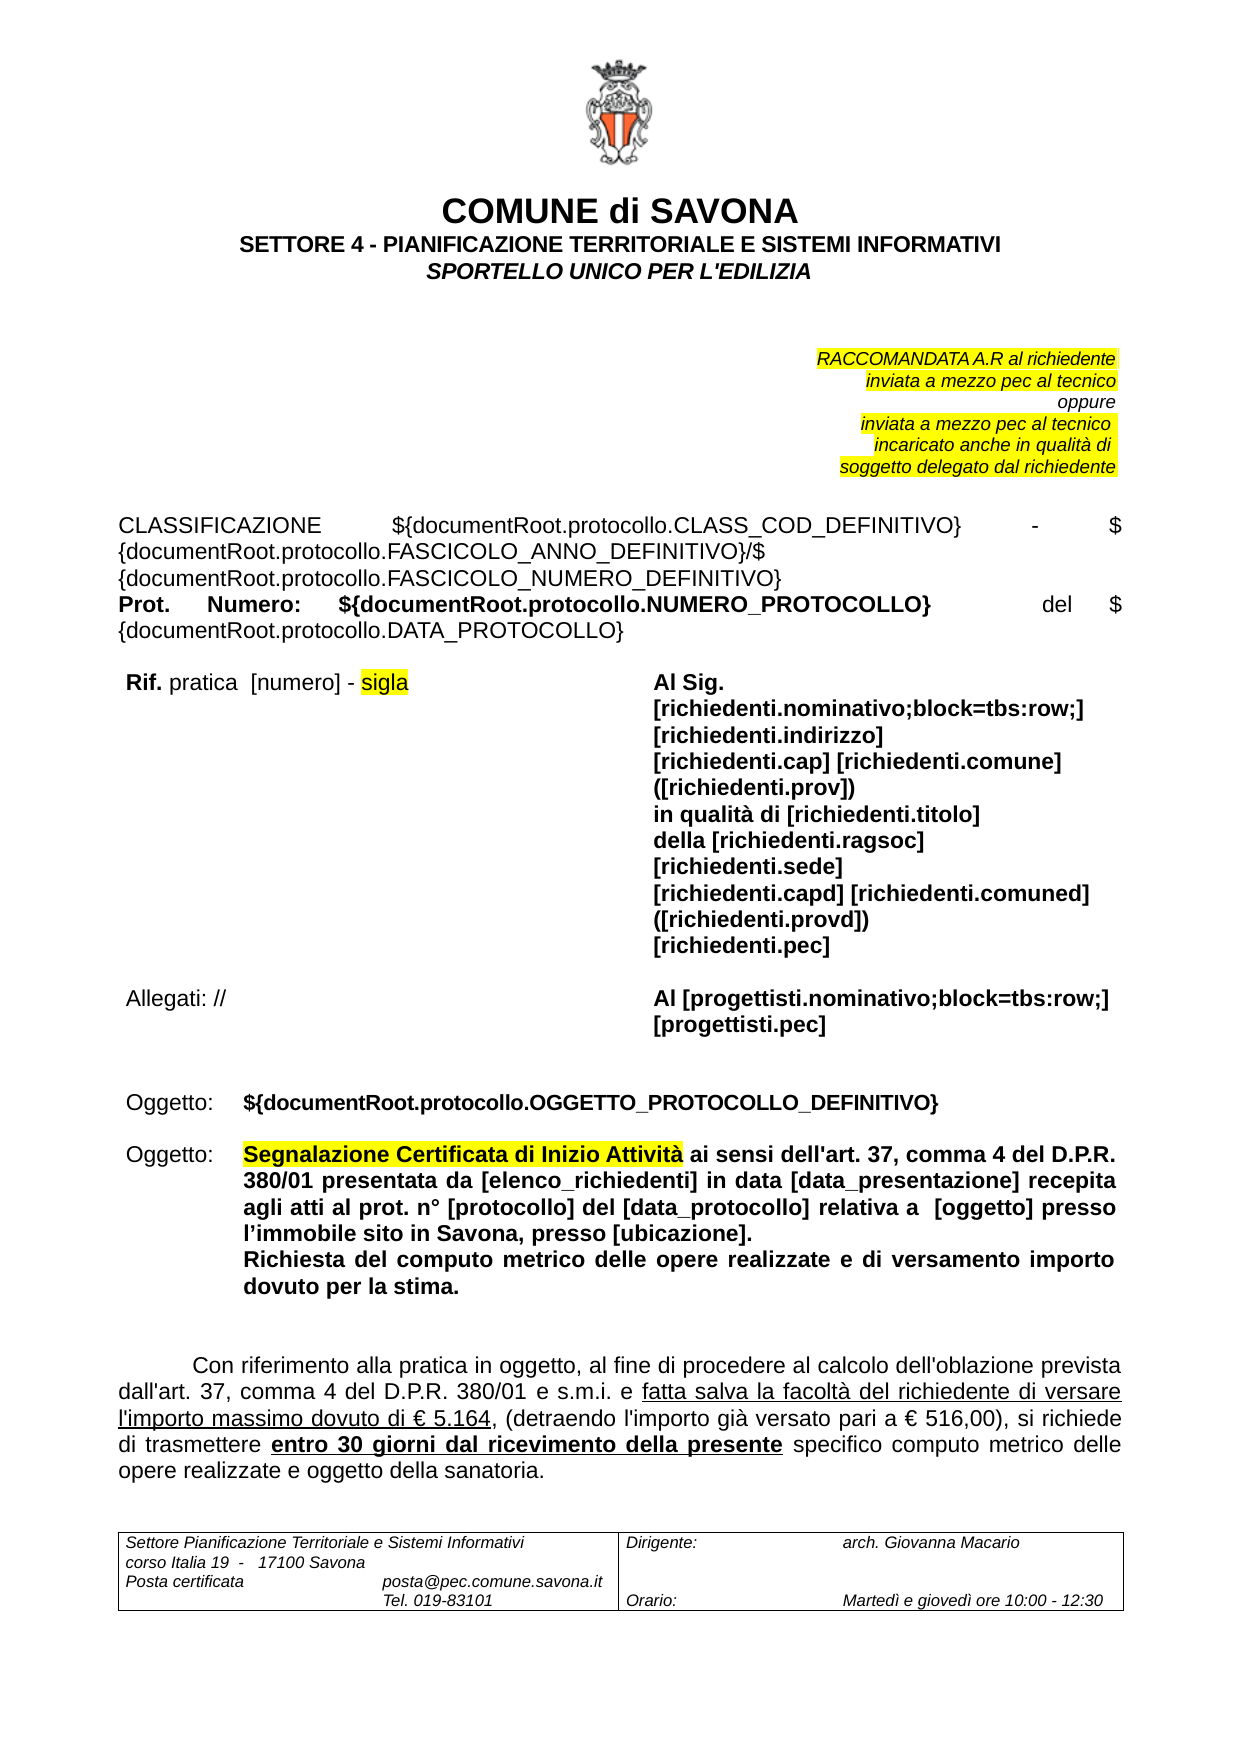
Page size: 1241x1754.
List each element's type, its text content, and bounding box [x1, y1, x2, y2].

text Con riferimento alla pratica in oggetto, al fine di procedere al calcolo dell'oblazione prevista dall'art. 37, comma 4 del D.P.R. 380/01 e s.m.i. e fatta salva la facoltà del richiedente di versare l'importo massimo dovuto di € 5.164, (detraendo l'importo già versato pari a € 516,00), si richiede di trasmettere entro 30 giorni dal ricevimento della presente specifico computo metrico delle opere realizzate e oggetto della sanatoria. [118, 1352, 1122, 1483]
table_header Segnalazione Certificata di Inizio Attività ai sensi dell'art. 37, comma 4 del D.P.R. 380/01 presentata da [elenco_richiedenti] in data [data_presentazione] recepita agli atti al prot. n° [protocollo] del [data_protocollo] relativa a [oggetto] presso l’immobile sito in Savona, presso [ubicazione]. Richiesta del computo metrico delle opere realizzate e di versamento importo dovuto per la stima. [236, 1141, 1123, 1299]
table_header Oggetto: [118, 1141, 236, 1299]
table_cell Allegati: // [118, 985, 451, 1064]
table_cell [451, 985, 646, 1064]
text CLASSIFICAZIONE ${documentRoot.protocollo.CLASS_COD_DEFINITIVO} - ${documentRoot.protocollo.FASCICOLO_ANNO_DEFINITIVO}/${documentRoot.protocollo.FASCICOLO_NUMERO_DEFINITIVO} [118, 512, 1122, 591]
table_header Oggetto: [118, 1089, 236, 1116]
table_header RACCOMANDATA A.R al richiedente inviata a mezzo pec al tecnico oppure inviata a mezzo pec al tecnico incaricato anche in qualità di soggetto delegato dal richiedente [644, 342, 1123, 483]
table_header Rif. pratica [numero] - sigla [118, 669, 451, 985]
picture [507, 54, 733, 182]
table_header ${documentRoot.protocollo.OGGETTO_PROTOCOLLO_DEFINITIVO} [236, 1089, 1123, 1116]
table_header [451, 669, 646, 985]
table_header Al Sig. [richiedenti.nominativo;block=tbs:row;] [richiedenti.indirizzo] [richiedenti.cap] [richiedenti.comune] ([richiedenti.prov]) in qualità di [richiedenti.titolo] della [richiedenti.ragsoc] [richiedenti.sede] [richiedenti.capd] [richiedenti.comuned] ([richiedenti.provd]) [richiedenti.pec] [646, 669, 1119, 985]
table_cell Al [progettisti.nominativo;block=tbs:row;] [progettisti.pec] [646, 985, 1119, 1064]
text Prot. Numero: ${documentRoot.protocollo.NUMERO_PROTOCOLLO} del ${documentRoot.protocollo.DATA_PROTOCOLLO} [118, 591, 1122, 644]
table_header [118, 342, 644, 483]
